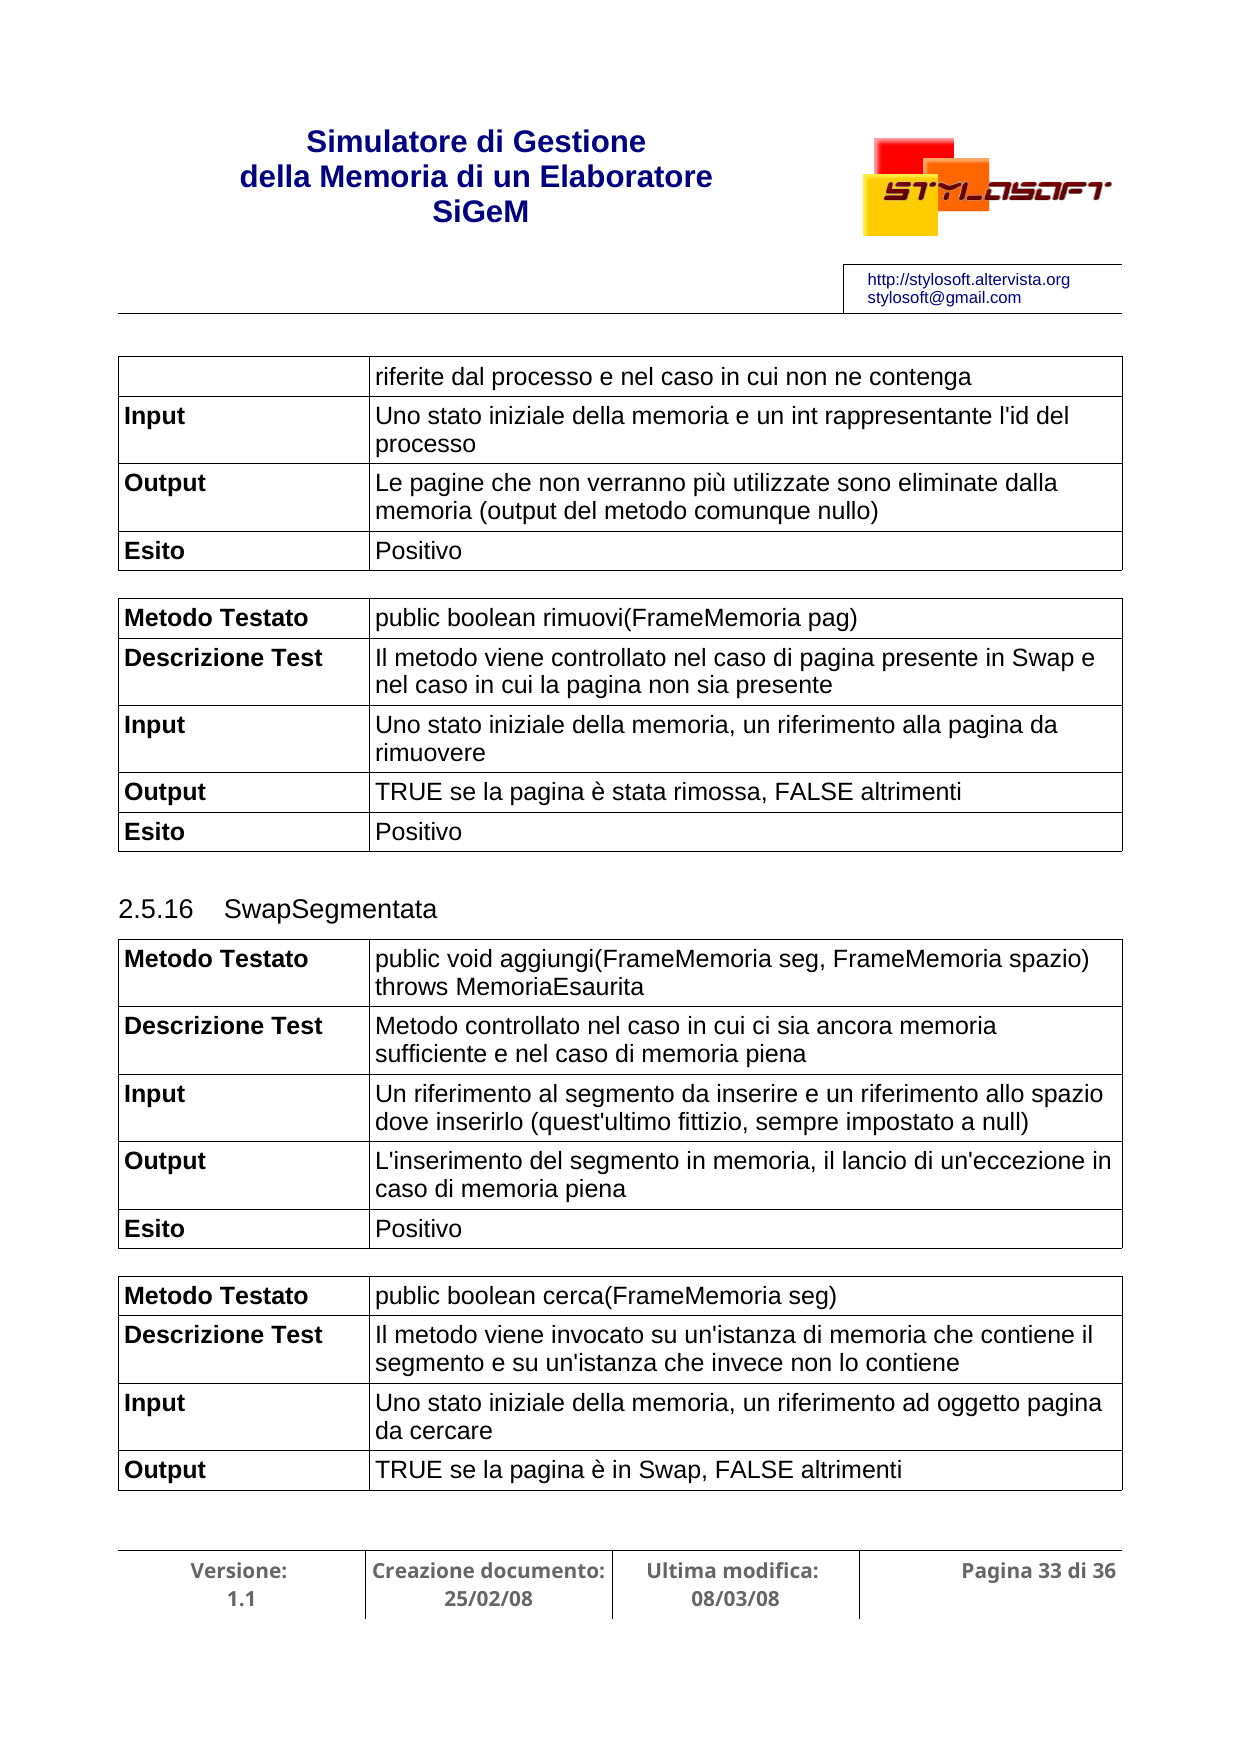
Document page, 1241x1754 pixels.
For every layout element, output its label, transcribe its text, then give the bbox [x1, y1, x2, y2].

table_header public void aggiungi(FrameMemoria seg, FrameMemoria spazio) throws MemoriaEsaurita [370, 940, 1122, 1006]
table_cell [119, 357, 369, 396]
table_cell Descrizione Test [119, 1316, 369, 1383]
table_cell Il metodo viene invocato su un'istanza di memoria che contiene il segmento e su un'istanza che invece non lo contiene [370, 1316, 1122, 1383]
table_cell Positivo [370, 813, 1122, 851]
table_cell Positivo [370, 1210, 1122, 1248]
table_cell L'inserimento del segmento in memoria, il lancio di un'eccezione in caso di memoria piena [370, 1142, 1122, 1208]
table_cell riferite dal processo e nel caso in cui non ne contenga [370, 357, 1122, 396]
table_cell Uno stato iniziale della memoria, un riferimento alla pagina da rimuovere [370, 706, 1122, 772]
table_cell Esito [119, 1210, 369, 1248]
table_header public boolean cerca(FrameMemoria seg) [370, 1277, 1122, 1315]
table_header Metodo Testato [119, 940, 369, 1006]
table_cell TRUE se la pagina è in Swap, FALSE altrimenti [370, 1451, 1122, 1489]
table_cell Il metodo viene controllato nel caso di pagina presente in Swap e nel caso in cui la pagina non sia presente [370, 639, 1122, 705]
table_cell Metodo controllato nel caso in cui ci sia ancora memoria sufficiente e nel caso di memoria piena [370, 1007, 1122, 1074]
table_header Metodo Testato [119, 599, 369, 637]
table_cell Output [119, 464, 369, 531]
table_cell Le pagine che non verranno più utilizzate sono eliminate dalla memoria (output del metodo comunque nullo) [370, 464, 1122, 531]
table_cell Descrizione Test [119, 1007, 369, 1074]
picture [848, 123, 1117, 247]
table_cell Input [119, 397, 369, 463]
table_cell Output [119, 773, 369, 812]
table_cell Esito [119, 813, 369, 851]
table_header public boolean rimuovi(FrameMemoria pag) [370, 599, 1122, 637]
subtitle SwapSegmentata [118, 894, 1122, 924]
table_cell Esito [119, 532, 369, 570]
table_cell Un riferimento al segmento da inserire e un riferimento allo spazio dove inserirlo (quest'ultimo fittizio, sempre impostato a null) [370, 1075, 1122, 1141]
table_cell Positivo [370, 532, 1122, 570]
table_cell TRUE se la pagina è stata rimossa, FALSE altrimenti [370, 773, 1122, 812]
table_cell Input [119, 1075, 369, 1141]
table_cell Descrizione Test [119, 639, 369, 705]
table_cell Input [119, 706, 369, 772]
table_cell Output [119, 1142, 369, 1208]
table_cell Uno stato iniziale della memoria e un int rappresentante l'id del processo [370, 397, 1122, 463]
table_cell Input [119, 1384, 369, 1450]
table_header Metodo Testato [119, 1277, 369, 1315]
table_cell Uno stato iniziale della memoria, un riferimento ad oggetto pagina da cercare [370, 1384, 1122, 1450]
table_cell Output [119, 1451, 369, 1489]
